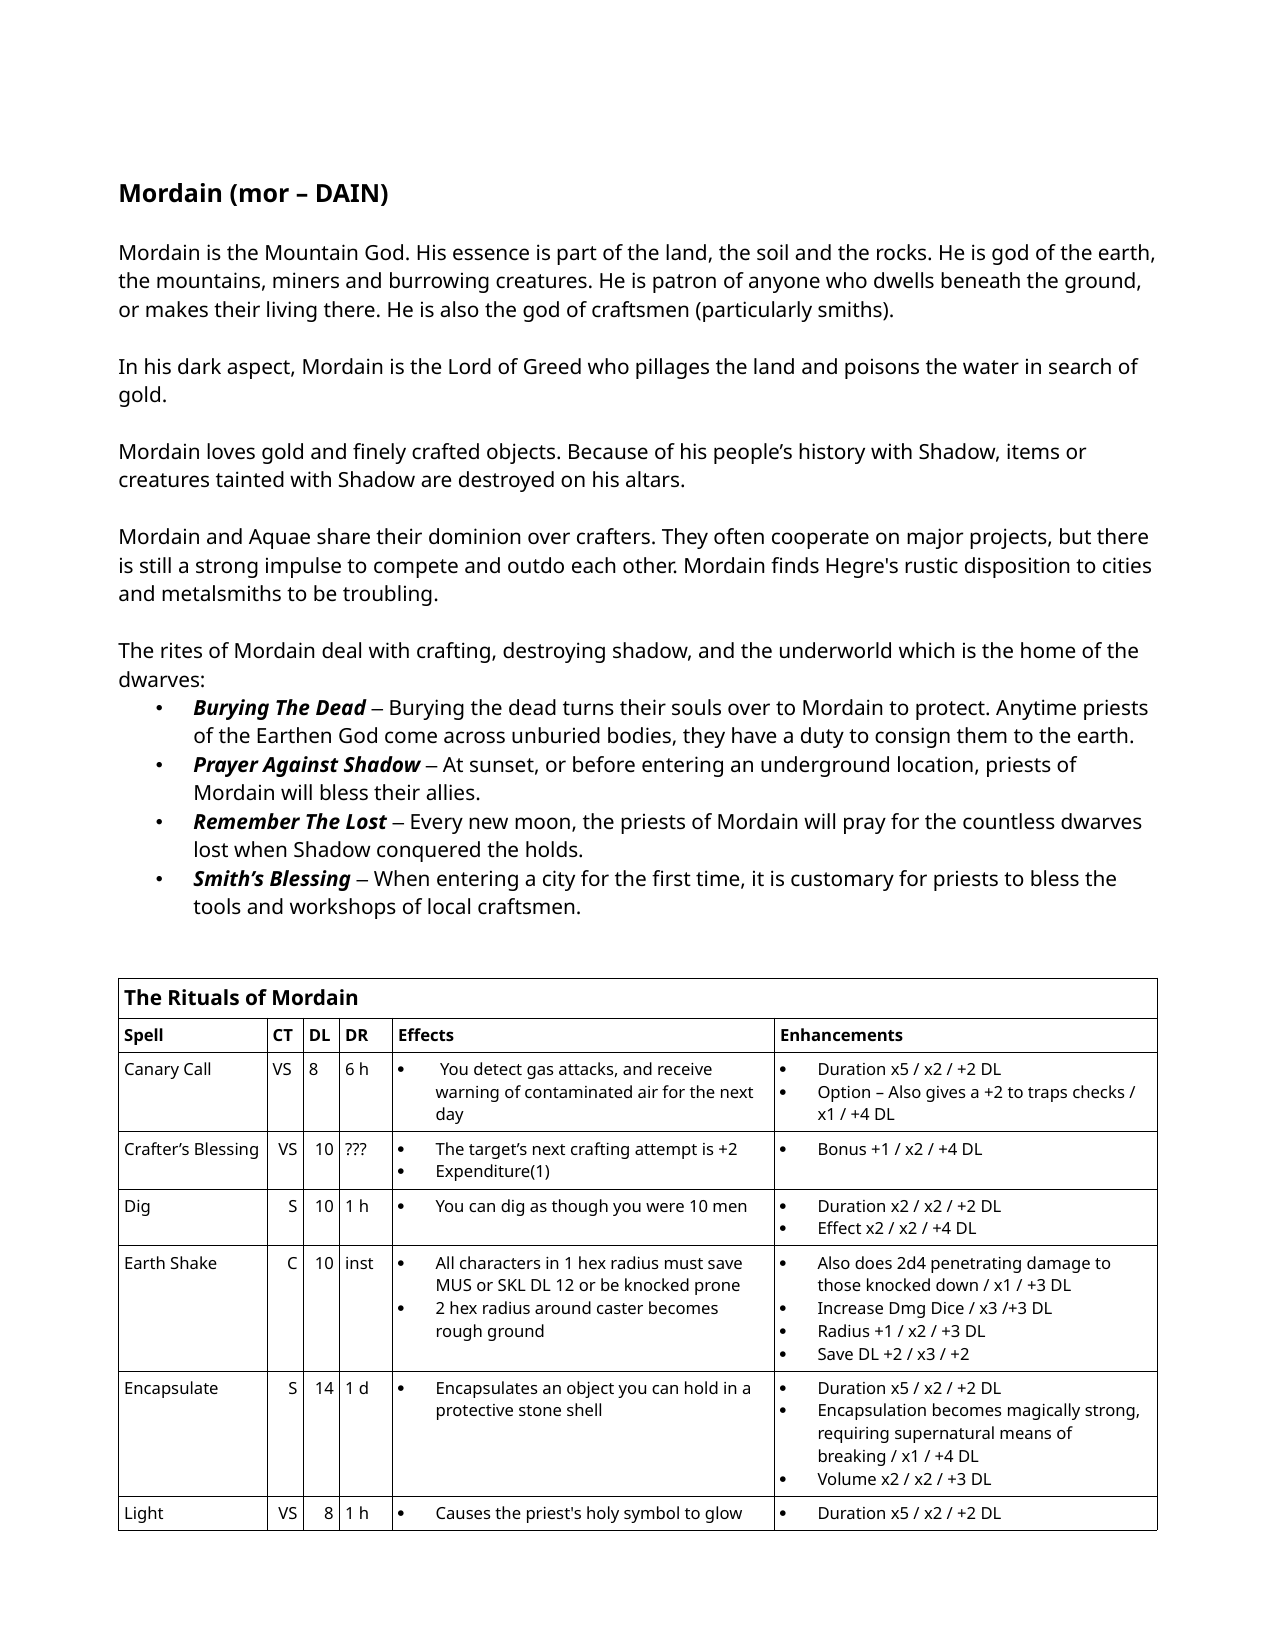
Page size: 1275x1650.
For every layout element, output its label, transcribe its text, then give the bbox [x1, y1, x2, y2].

list Burying The Dead – Burying the dead turns their souls over to Mordain to protect. Anytime priests of the Earthen God come across unburied bodies, they have a duty to consign them to the earth. [156, 693, 1157, 750]
table_cell Duration x5 / x2 / +2 DL Encapsulation becomes magically strong, requiring supernatural means of breaking / x1 / +4 DL Volume x2 / x2 / +3 DL [775, 1372, 1157, 1496]
table_cell Causes the priest's holy symbol to glow with a cool, bright light Lights an area up to 5 hex radius [393, 1497, 774, 1530]
table_cell You can dig as though you were 10 men [393, 1190, 774, 1245]
table_cell S [268, 1372, 303, 1496]
table_cell 1 d [340, 1372, 392, 1496]
table_cell CT [268, 1019, 303, 1052]
table_cell 1 h [340, 1190, 392, 1245]
text In his dark aspect, Mordain is the Lord of Greed who pillages the land and poisons the water in search of gold. [118, 352, 1157, 409]
list Smith’s Blessing – When entering a city for the first time, it is customary for priests to bless the tools and workshops of local craftsmen. [156, 864, 1157, 921]
table_cell The target’s next crafting attempt is +2 Expenditure(1) [393, 1132, 774, 1188]
table_cell ??? [340, 1132, 392, 1188]
table_cell Earth Shake [119, 1246, 267, 1371]
table_cell 8 [304, 1497, 339, 1530]
table_cell Enhancements [775, 1019, 1157, 1052]
table_cell VS [268, 1053, 303, 1131]
table_cell All characters in 1 hex radius must save MUS or SKL DL 12 or be knocked prone 2 hex radius around caster becomes rough ground [393, 1246, 774, 1371]
table_cell Encapsulates an object you can hold in a protective stone shell [393, 1372, 774, 1496]
table_cell inst [340, 1246, 392, 1371]
table_cell Duration x2 / x2 / +2 DL Effect x2 / x2 / +4 DL [775, 1190, 1157, 1245]
list Prayer Against Shadow – At sunset, or before entering an underground location, priests of Mordain will bless their allies. [156, 750, 1157, 807]
table_cell You detect gas attacks, and receive warning of contaminated air for the next day [393, 1053, 774, 1131]
table_cell VS [268, 1497, 303, 1530]
table_cell DL [304, 1019, 339, 1052]
table_cell S [268, 1190, 303, 1245]
table_cell C [268, 1246, 303, 1371]
table_cell Crafter’s Blessing [119, 1132, 267, 1188]
table_cell 14 [304, 1372, 339, 1496]
table_header The Rituals of Mordain [119, 979, 1157, 1017]
table_cell Canary Call [119, 1053, 267, 1131]
table_cell Bonus +1 / x2 / +4 DL [775, 1132, 1157, 1188]
text Mordain is the Mountain God. His essence is part of the land, the soil and the rocks. He is god of the earth, the mountains, miners and burrowing creatures. He is patron of anyone who dwells beneath the ground, or makes their living there. He is also the god of craftsmen (particularly smiths). [118, 238, 1157, 323]
table_cell 10 [304, 1246, 339, 1371]
table_cell 10 [304, 1132, 339, 1188]
table_cell DR [340, 1019, 392, 1052]
text Mordain (mor – DAIN) [118, 176, 1157, 210]
table_cell 6 h [340, 1053, 392, 1131]
table_cell Encapsulate [119, 1372, 267, 1496]
table_cell Spell [119, 1019, 267, 1052]
list Remember The Lost – Every new moon, the priests of Mordain will pray for the countless dwarves lost when Shadow conquered the holds. [156, 807, 1157, 864]
table_cell Dig [119, 1190, 267, 1245]
table_cell Duration x5 / x2 / +2 DL Option – Also gives a +2 to traps checks / x1 / +4 DL [775, 1053, 1157, 1131]
text Mordain loves gold and finely crafted objects. Because of his people’s history with Shadow, items or creatures tainted with Shadow are destroyed on his altars. [118, 437, 1157, 494]
table_cell Light [119, 1497, 267, 1530]
table_cell VS [268, 1132, 303, 1188]
text Mordain and Aquae share their dominion over crafters. They often cooperate on major projects, but there is still a strong impulse to compete and outdo each other. Mordain finds Hegre's rustic disposition to cities and metalsmiths to be troubling. [118, 522, 1157, 608]
table_cell Also does 2d4 penetrating damage to those knocked down / x1 / +3 DL Increase Dmg Dice / x3 /+3 DL Radius +1 / x2 / +3 DL Save DL +2 / x3 / +2 [775, 1246, 1157, 1371]
table_cell Duration x5 / x2 / +2 DL Radius x2 / 3x / +3 DL [775, 1497, 1157, 1530]
table_cell Effects [393, 1019, 774, 1052]
table_cell 10 [304, 1190, 339, 1245]
table_cell 1 h [340, 1497, 392, 1530]
table_cell 8 [304, 1053, 339, 1131]
text The rites of Mordain deal with crafting, destroying shadow, and the underworld which is the home of the dwarves: [118, 636, 1157, 693]
